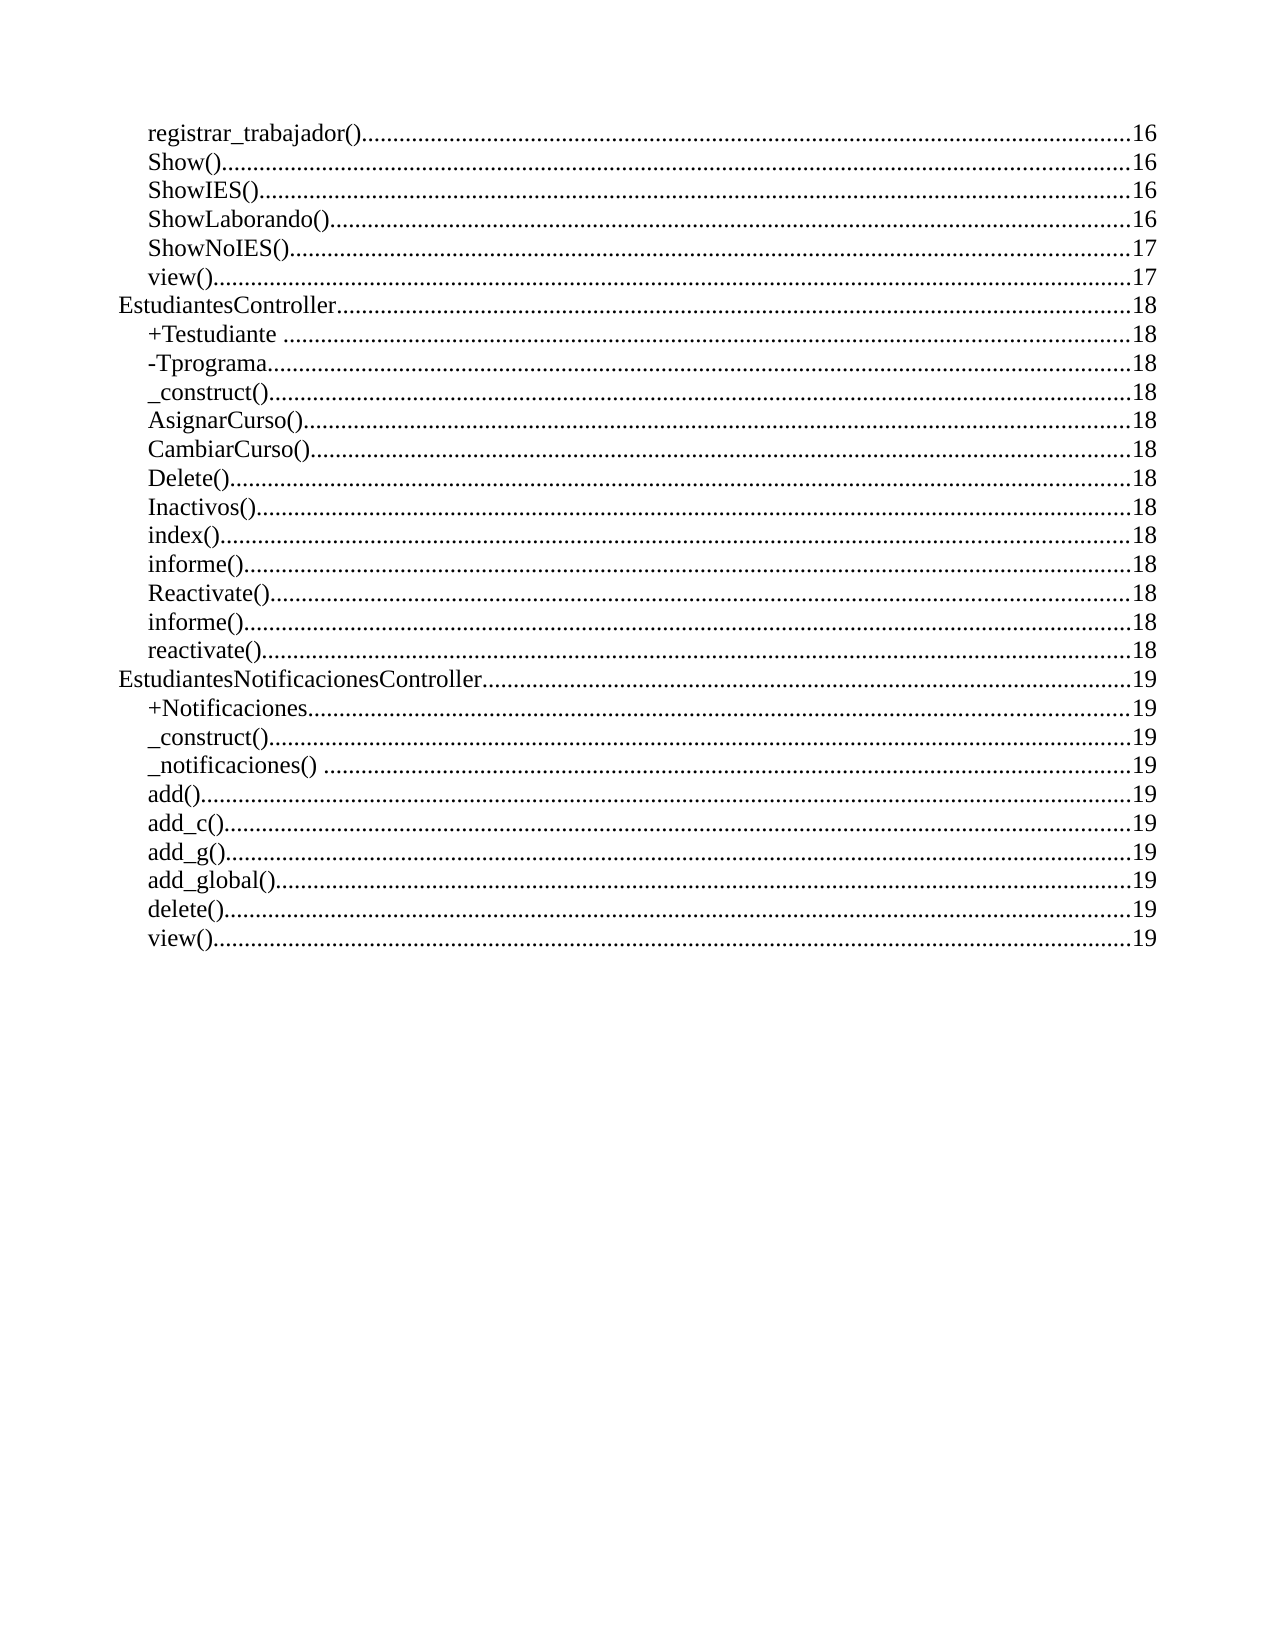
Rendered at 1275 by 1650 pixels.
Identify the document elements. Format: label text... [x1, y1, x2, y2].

text add_global() 19 [148, 866, 1157, 894]
text Show() 16 [148, 147, 1157, 176]
text index() 18 [148, 521, 1157, 549]
text -Tprograma 18 [148, 348, 1157, 377]
text EstudiantesNotificacionesController 19 [118, 664, 1157, 693]
text EstudiantesController 18 [118, 291, 1157, 319]
text Inactivos() 18 [148, 492, 1157, 521]
text _notificaciones() 19 [148, 751, 1157, 779]
text informe() 18 [148, 549, 1157, 578]
text _construct() 18 [148, 377, 1157, 406]
text view() 17 [148, 262, 1157, 291]
text view() 19 [148, 923, 1157, 952]
text ShowLaborando() 16 [148, 204, 1157, 233]
text +Testudiante 18 [148, 319, 1157, 348]
text Delete() 18 [148, 463, 1157, 492]
text delete() 19 [148, 894, 1157, 923]
text add_c() 19 [148, 808, 1157, 837]
text AsignarCurso() 18 [148, 406, 1157, 434]
text reactivate() 18 [148, 636, 1157, 664]
text informe() 18 [148, 607, 1157, 636]
text add() 19 [148, 779, 1157, 808]
text _construct() 19 [148, 722, 1157, 751]
text Reactivate() 18 [148, 578, 1157, 607]
text ShowNoIES() 17 [148, 233, 1157, 262]
text +Notificaciones 19 [148, 693, 1157, 722]
text add_g() 19 [148, 837, 1157, 866]
text ShowIES() 16 [148, 176, 1157, 204]
text registrar_trabajador() 16 [148, 118, 1157, 147]
text CambiarCurso() 18 [148, 434, 1157, 463]
